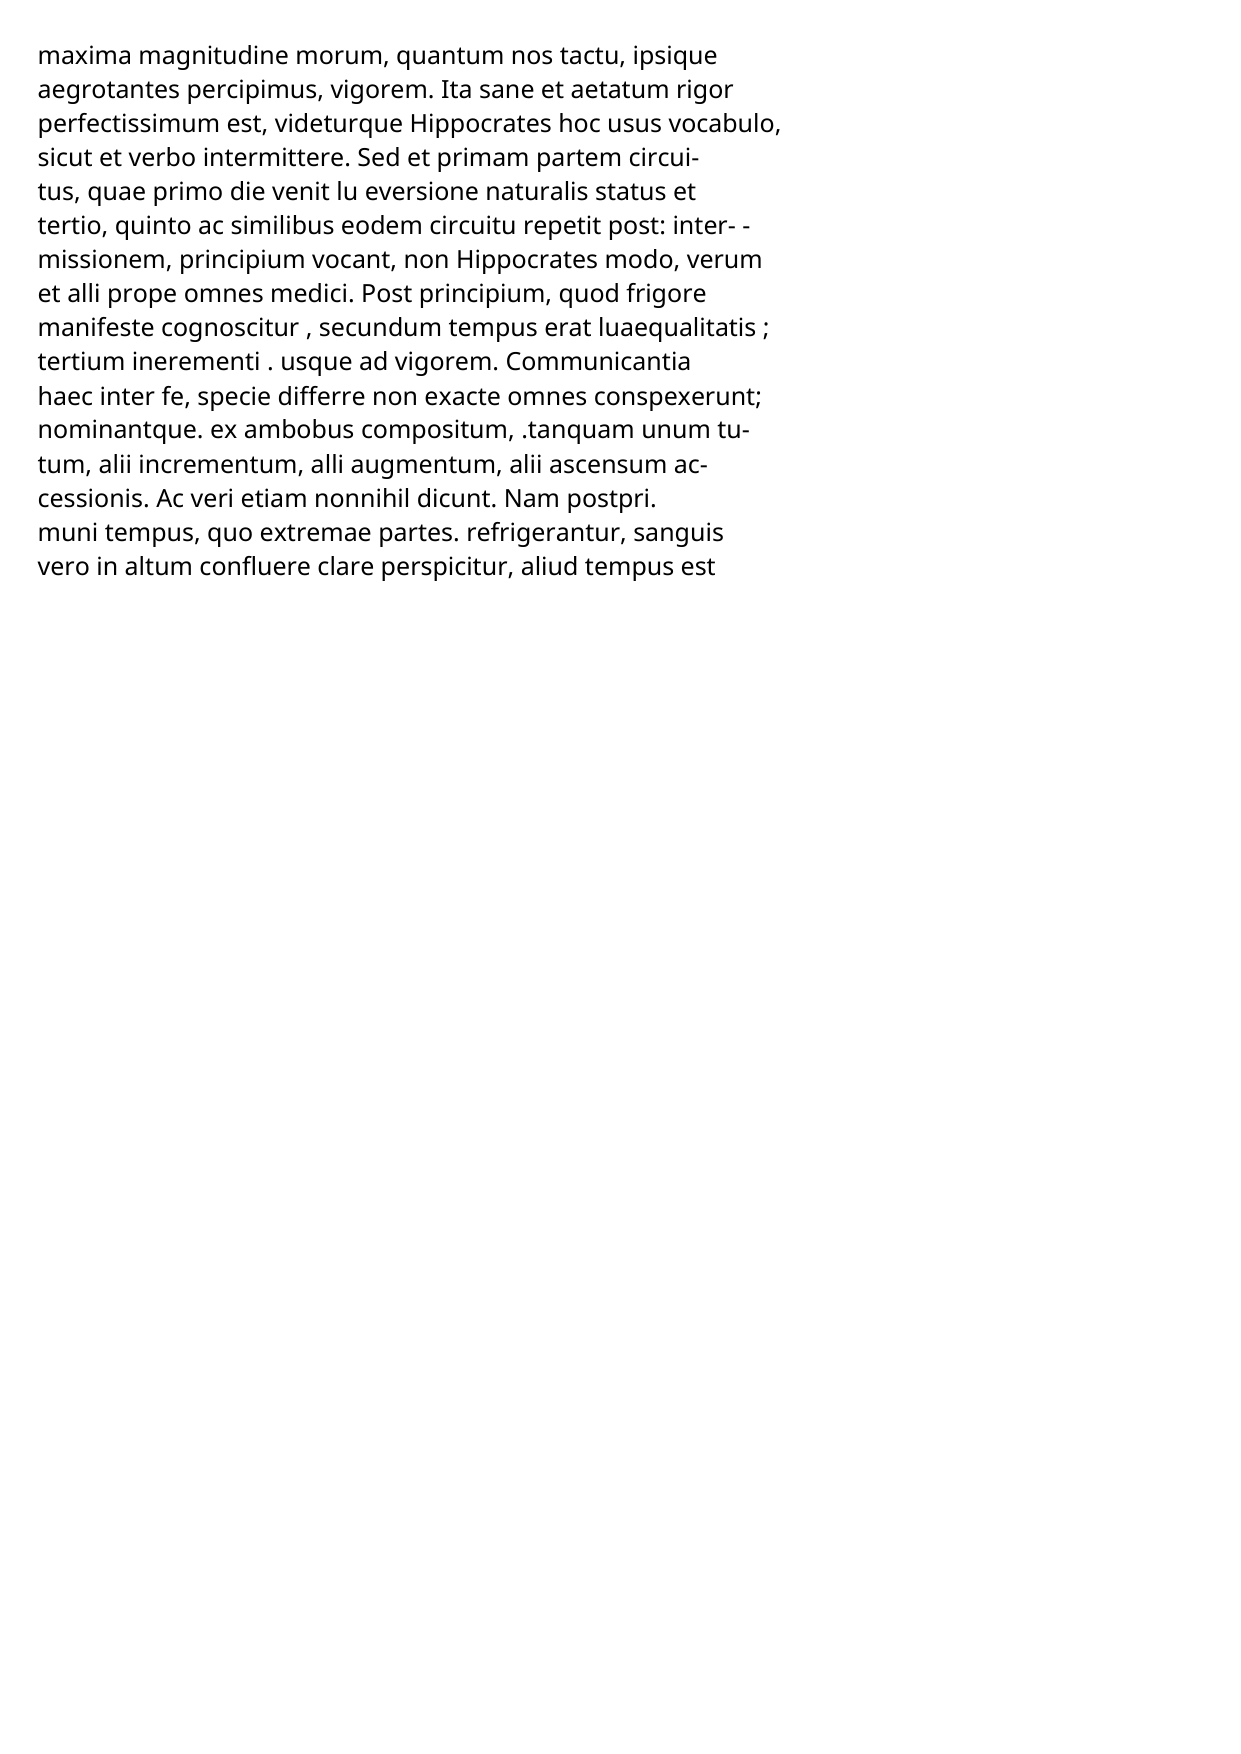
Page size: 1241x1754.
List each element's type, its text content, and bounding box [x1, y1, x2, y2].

text maxima magnitudine morum, quantum nos tactu, ipsique aegrotantes percipimus, vigorem. Ita sane et aetatum rigor perfectissimum est, videturque Hippocrates hoc usus vocabulo, sicut et verbo intermittere. Sed et primam partem circui- tus, quae primo die venit lu eversione naturalis status et tertio, quinto ac similibus eodem circuitu repetit post: inter- - missionem, principium vocant, non Hippocrates modo, verum et alli prope omnes medici. Post principium, quod frigore manifeste cognoscitur , secundum tempus erat luaequalitatis ; tertium inerementi . usque ad vigorem. Communicantia haec inter fe, specie differre non exacte omnes conspexerunt; nominantque. ex ambobus compositum, .tanquam unum tu- tum, alii incrementum, alli augmentum, alii ascensum ac- cessionis. Ac veri etiam nonnihil dicunt. Nam postpri. muni tempus, quo extremae partes. refrigerantur, sanguis vero in altum confluere clare perspicitur, aliud tempus est [37, 37, 1203, 582]
